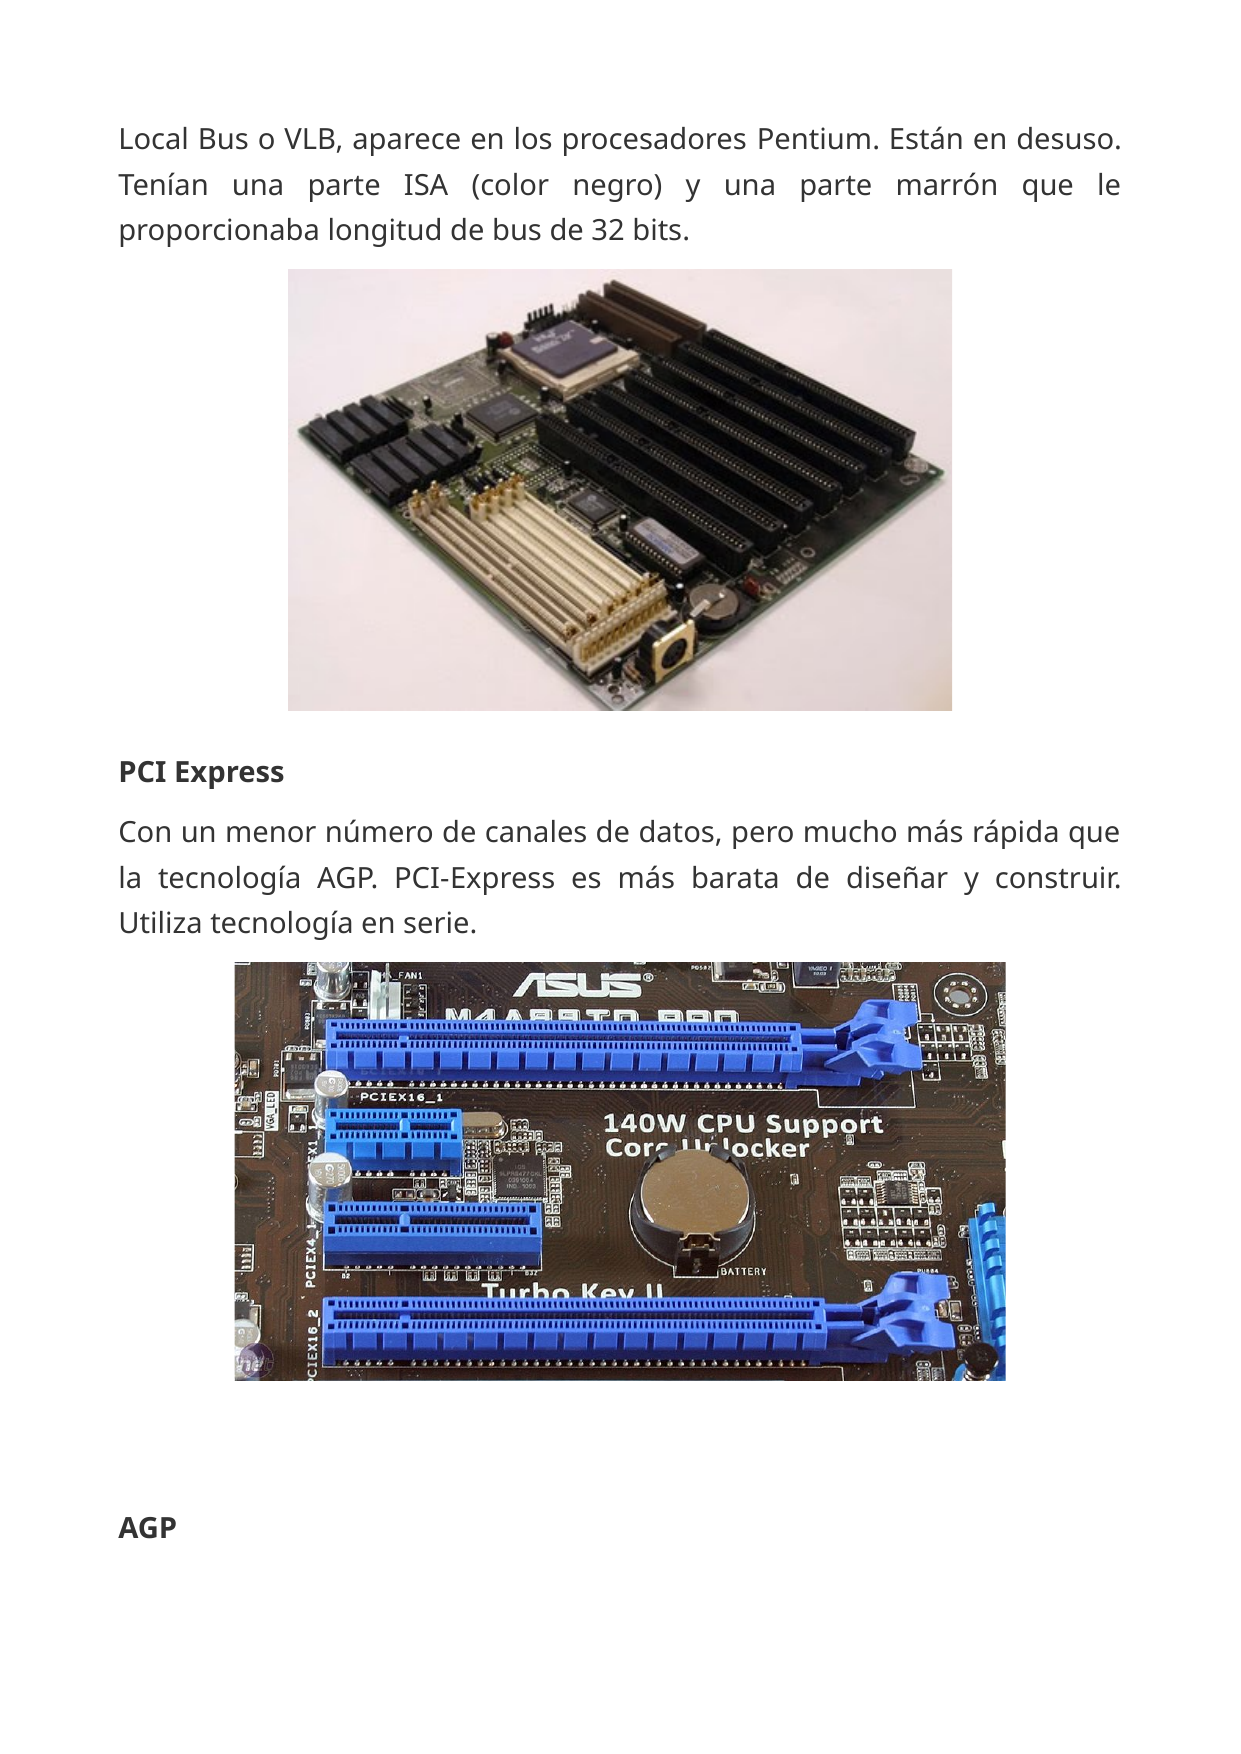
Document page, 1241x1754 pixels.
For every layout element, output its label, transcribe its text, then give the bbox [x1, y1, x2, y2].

text PCI Express [118, 751, 1122, 791]
text Local Bus o VLB, aparece en los procesadores Pentium. Están en desuso. Tenían una parte ISA (color negro) y una parte marrón que le proporcionaba longitud de bus de 32 bits. [118, 118, 1122, 249]
picture [288, 269, 953, 711]
picture [234, 962, 1006, 1381]
text Con un menor número de canales de datos, pero mucho más rápida que la tecnología AGP. PCI-Express es más barata de diseñar y construir. Utiliza tecnología en serie. [118, 811, 1122, 942]
text AGP [118, 1507, 1122, 1547]
